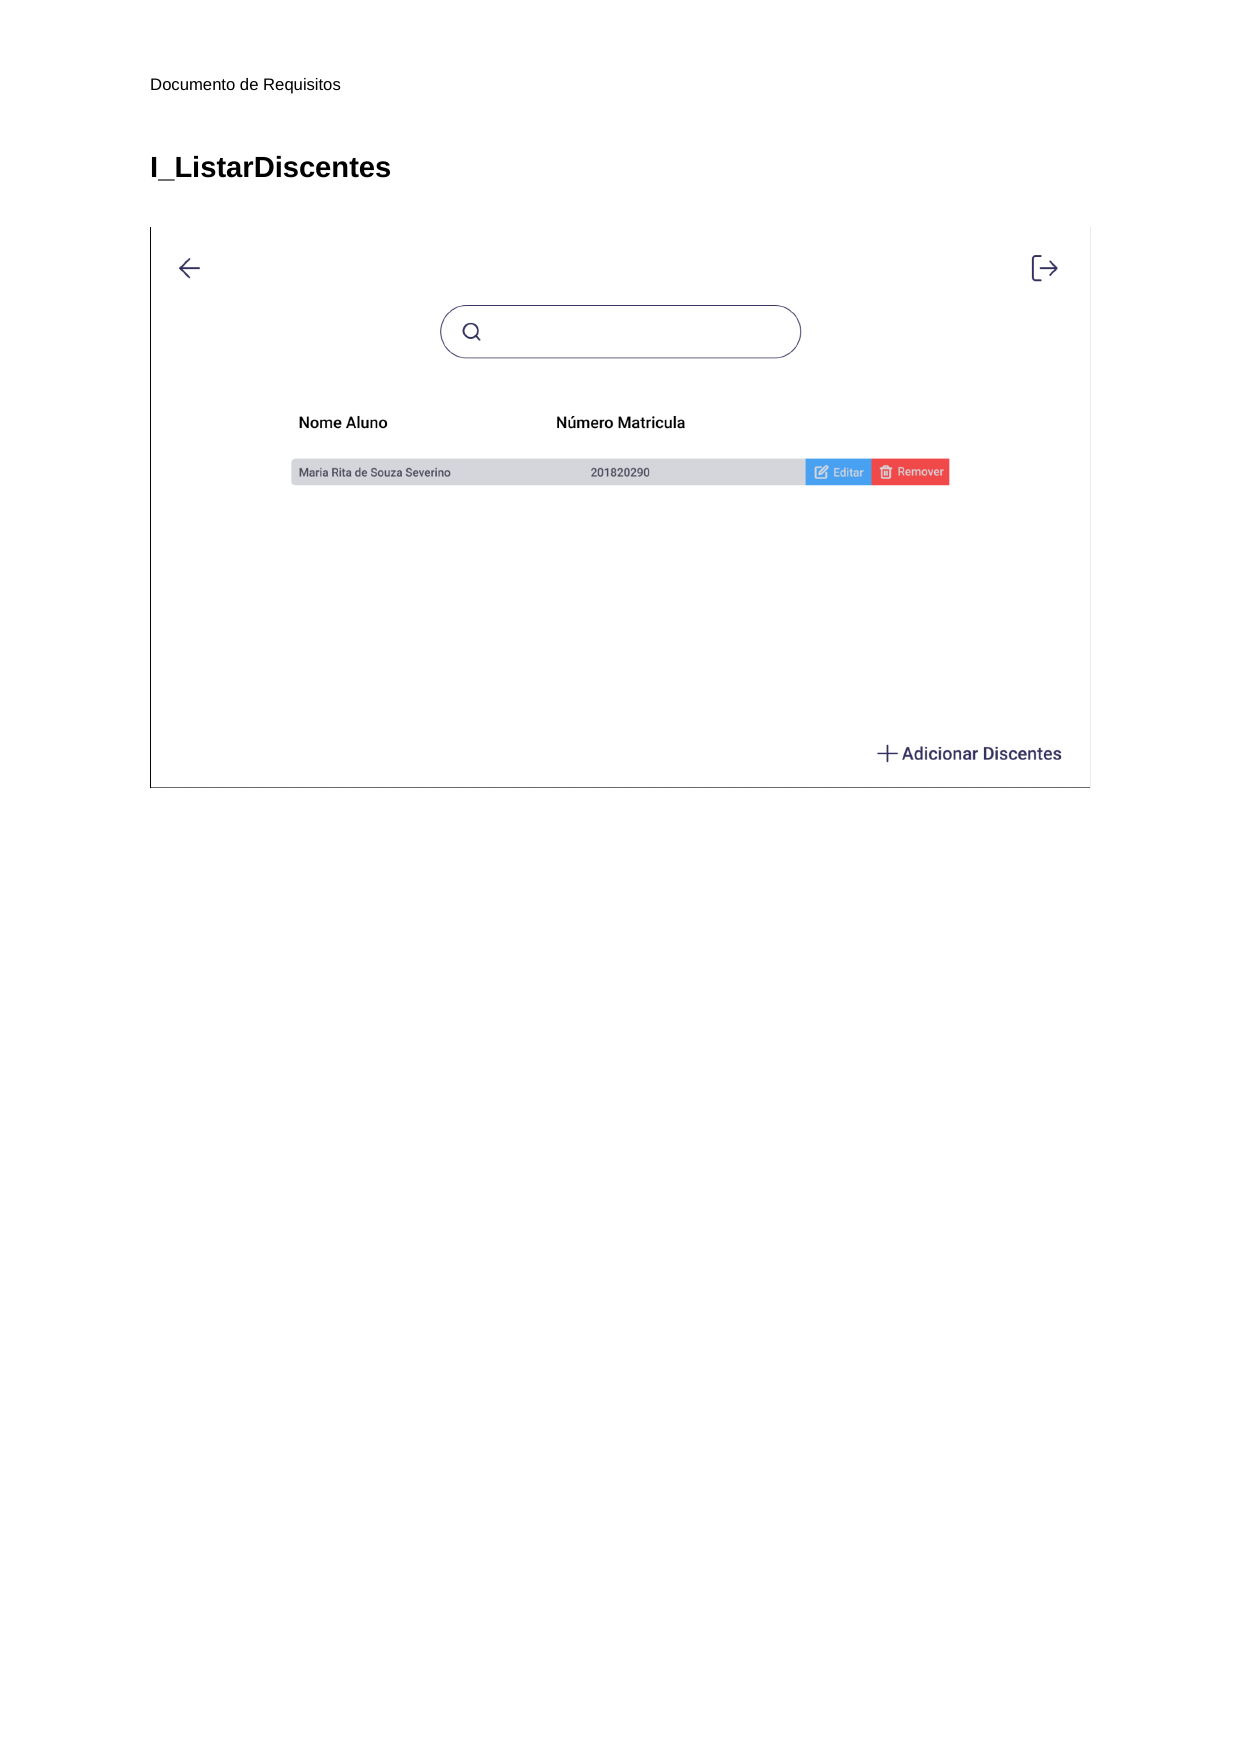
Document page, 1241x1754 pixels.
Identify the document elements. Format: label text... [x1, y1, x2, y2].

text I_ListarDiscentes [150, 150, 1090, 183]
picture [150, 227, 1091, 788]
